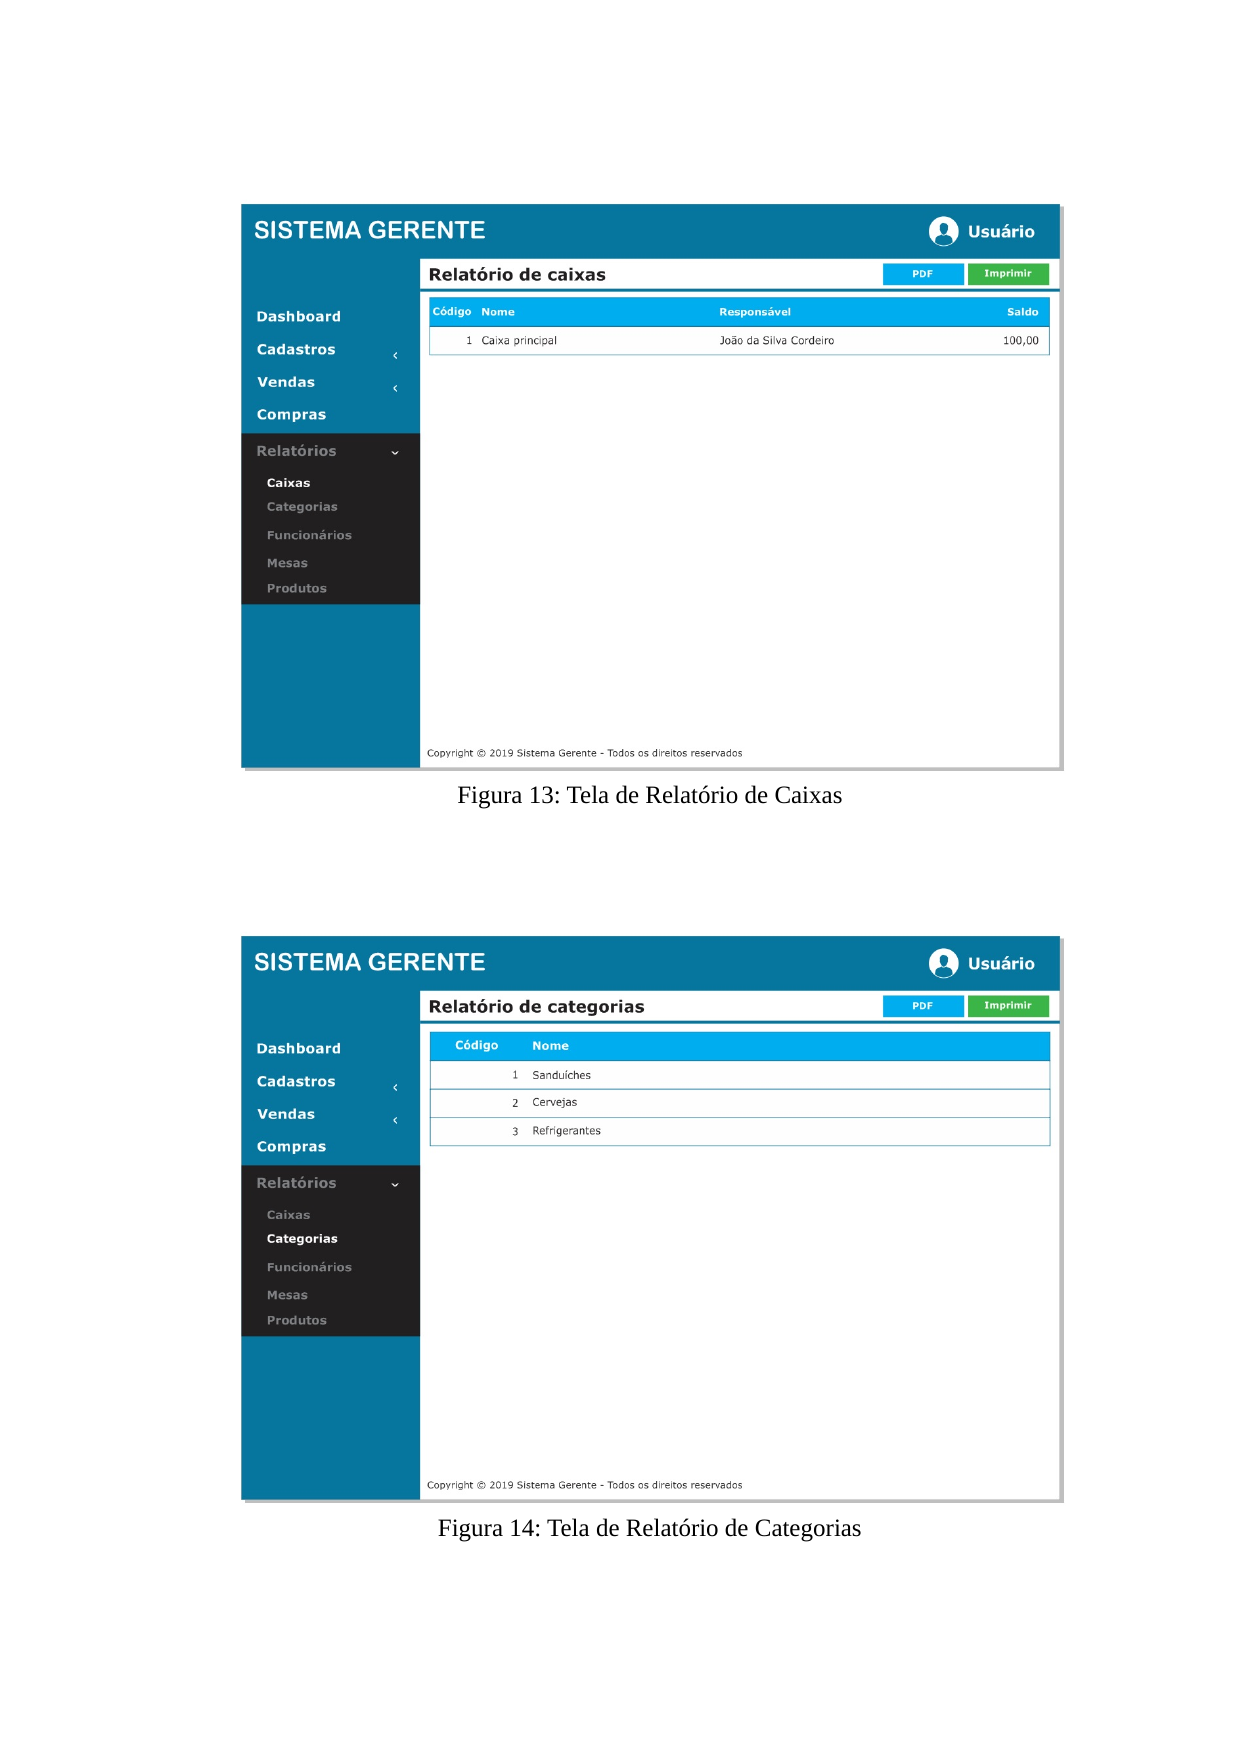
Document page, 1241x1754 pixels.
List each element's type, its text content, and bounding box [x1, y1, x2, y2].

picture [177, 922, 1123, 1513]
text Figura 14: Tela de Relatório de Categorias [177, 1513, 1122, 1541]
text Figura 13: Tela de Relatório de Caixas [177, 781, 1122, 809]
picture [177, 189, 1123, 781]
